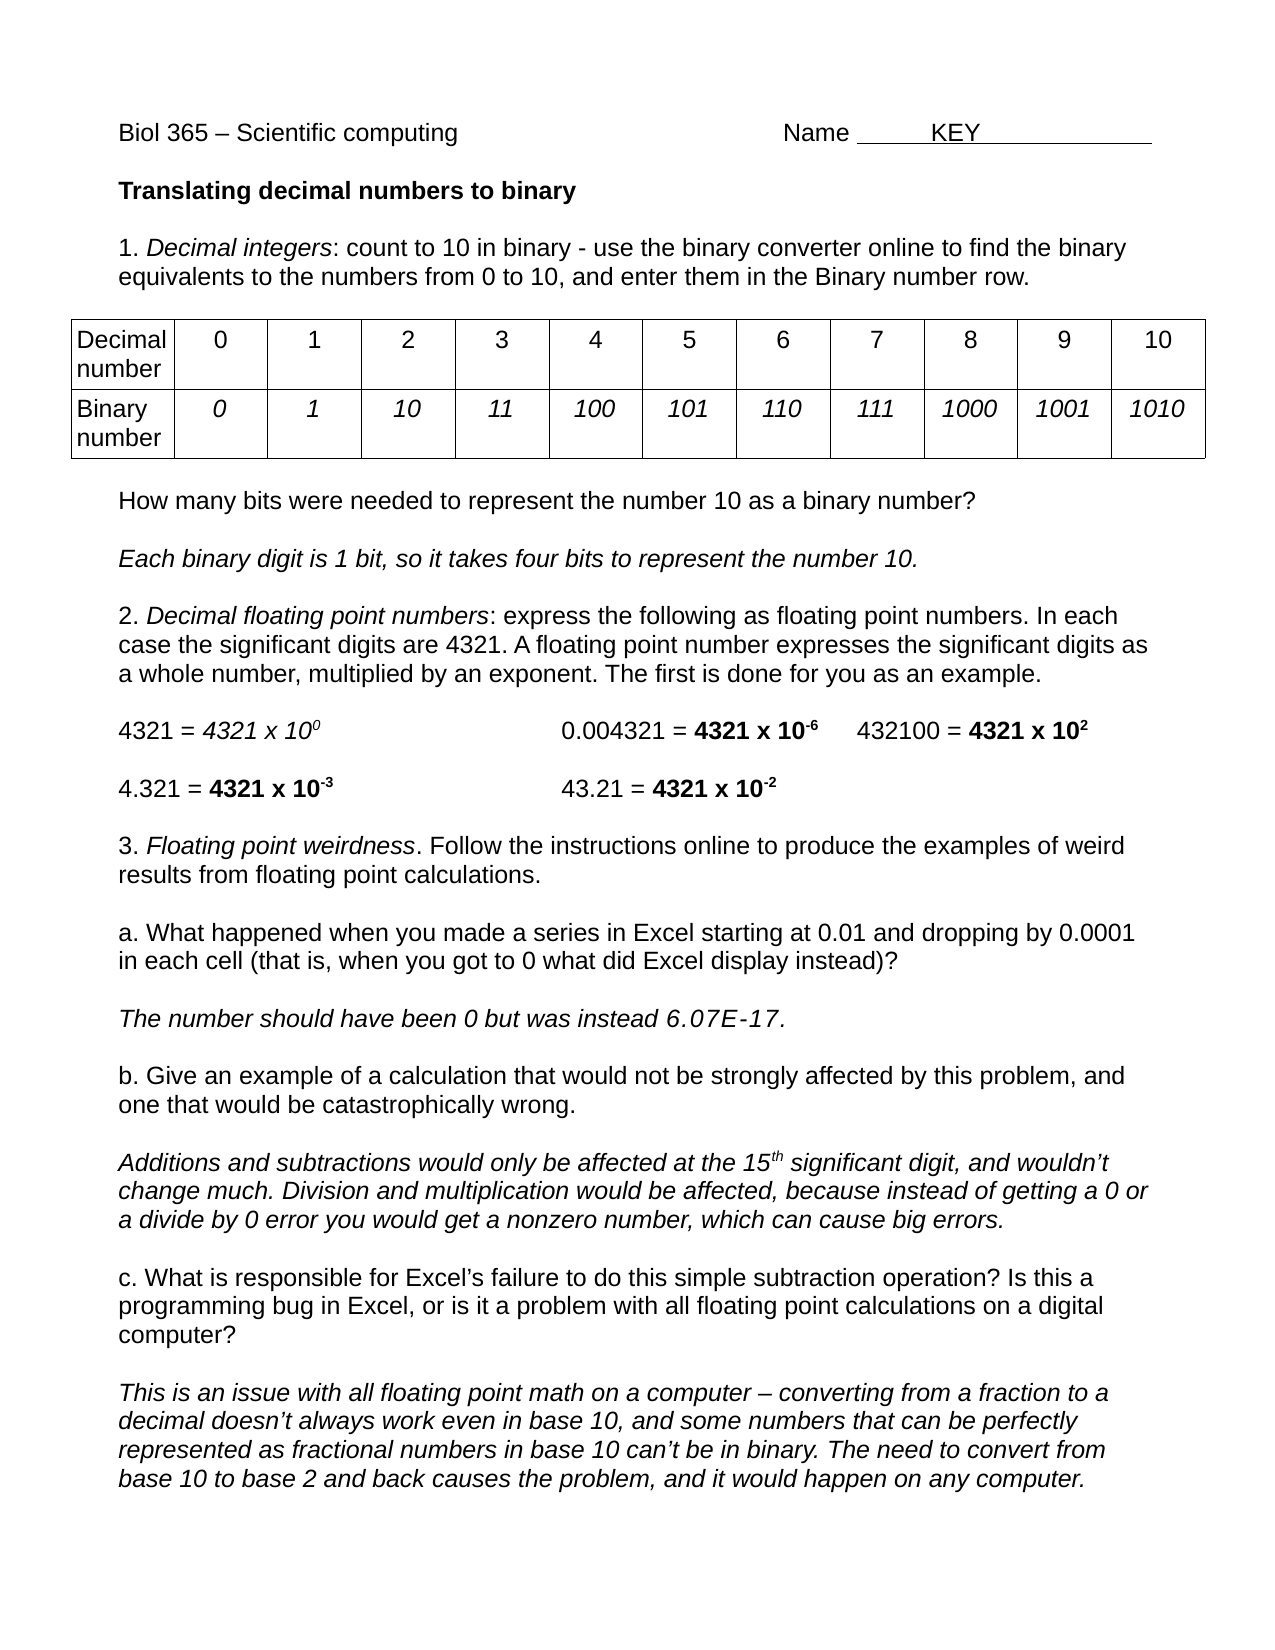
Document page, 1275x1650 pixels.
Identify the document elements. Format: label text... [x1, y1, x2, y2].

table_header 0 [175, 320, 267, 388]
table_header 6 [737, 320, 830, 388]
text c. What is responsible for Excel’s failure to do this simple subtraction operation? Is this a programming bug in Excel, or is it a problem with all floating point calculations on a digital computer? [118, 1263, 1157, 1349]
table_cell 101 [643, 390, 736, 457]
table_header 9 [1018, 320, 1111, 388]
table_cell 1 [268, 390, 361, 457]
text a. What happened when you made a series in Excel starting at 0.01 and dropping by 0.0001 in each cell (that is, when you got to 0 what did Excel display instead)? [118, 918, 1157, 975]
table_cell 11 [456, 390, 549, 457]
table_header 2 [362, 320, 455, 388]
text Each binary digit is 1 bit, so it takes four bits to represent the number 10. [118, 544, 1157, 573]
table_header 10 [1112, 320, 1205, 388]
table_cell 1001 [1018, 390, 1111, 457]
table_cell Binary number [72, 390, 174, 457]
table_header 4 [550, 320, 642, 388]
text How many bits were needed to represent the number 10 as a binary number? [118, 486, 1157, 515]
text This is an issue with all floating point math on a computer – converting from a fraction to a decimal doesn’t always work even in base 10, and some numbers that can be perfectly represented as fractional numbers in base 10 can’t be in binary. The need to convert from base 10 to base 2 and back causes the problem, and it would happen on any computer. [118, 1378, 1157, 1493]
table_cell 110 [737, 390, 830, 457]
table_header 8 [925, 320, 1017, 388]
table_header 3 [456, 320, 549, 388]
table_cell 100 [550, 390, 642, 457]
table_cell 10 [362, 390, 455, 457]
text 1. Decimal integers: count to 10 in binary - use the binary converter online to find the binary equivalents to the numbers from 0 to 10, and enter them in the Binary number row. [118, 233, 1157, 291]
text The number should have been 0 but was instead 6.07E-17. [118, 1004, 1157, 1033]
table_cell 111 [831, 390, 924, 457]
table_cell 1000 [925, 390, 1017, 457]
table_header 5 [643, 320, 736, 388]
text 3. Floating point weirdness. Follow the instructions online to produce the examples of weird results from floating point calculations. [118, 831, 1157, 889]
table_cell 0 [175, 390, 267, 457]
text Additions and subtractions would only be affected at the 15th significant digit, and wouldn’t change much. Division and multiplication would be affected, because instead of getting a 0 or a divide by 0 error you would get a nonzero number, which can cause big errors. [118, 1148, 1157, 1234]
text b. Give an example of a calculation that would not be strongly affected by this problem, and one that would be catastrophically wrong. [118, 1061, 1157, 1119]
table_cell 1010 [1112, 390, 1205, 457]
text Biol 365 – Scientific computing Name KEY [118, 118, 1157, 147]
text 2. Decimal floating point numbers: express the following as floating point numbers. In each case the significant digits are 4321. A floating point number expresses the significant digits as a whole number, multiplied by an exponent. The first is done for you as an example. [118, 601, 1157, 688]
table_header 7 [831, 320, 924, 388]
text Translating decimal numbers to binary [118, 176, 1157, 204]
table_header Decimal number [72, 320, 174, 388]
text 4.321 = 4321 x 10-3 43.21 = 4321 x 10-2 [118, 774, 1157, 803]
text 4321 = 4321 x 100 0.004321 = 4321 x 10-6 432100 = 4321 x 102 [118, 716, 1157, 745]
table_header 1 [268, 320, 361, 388]
